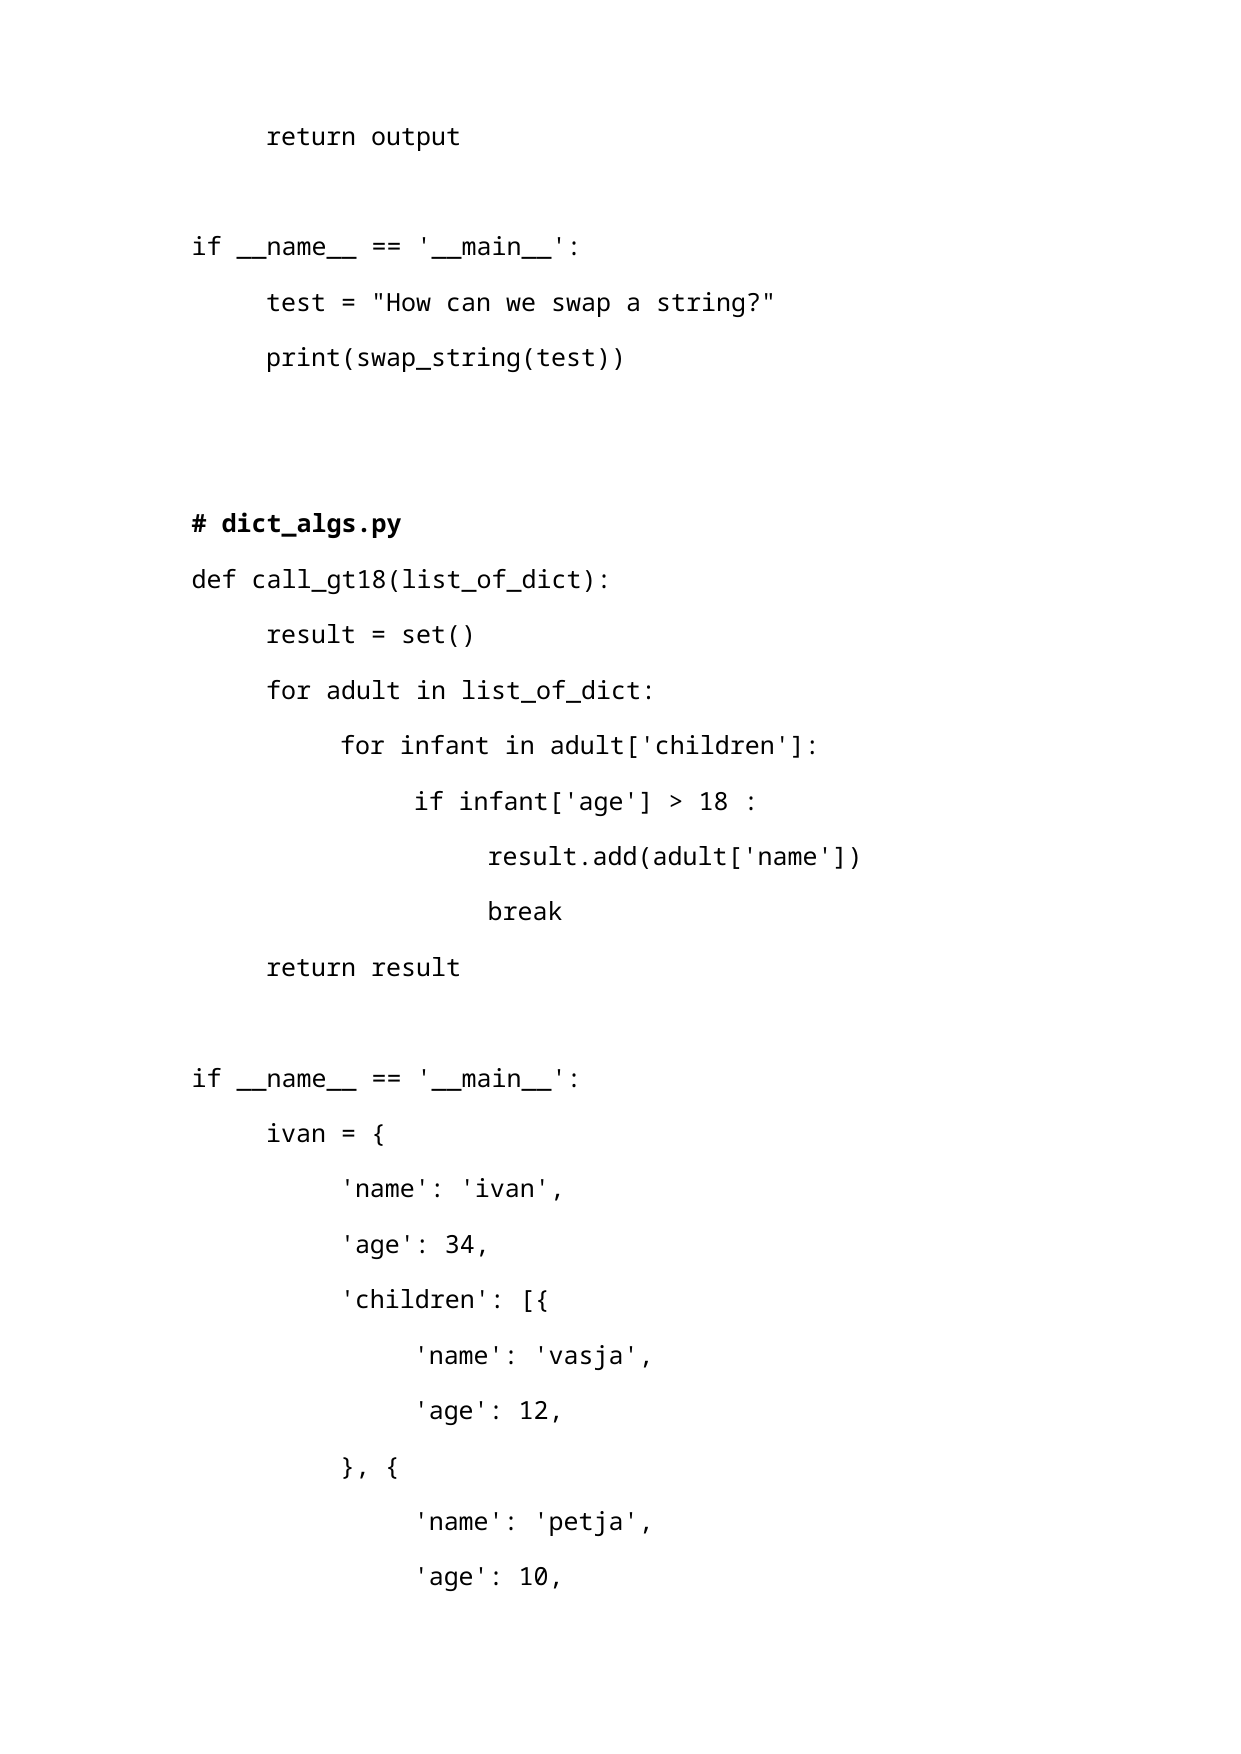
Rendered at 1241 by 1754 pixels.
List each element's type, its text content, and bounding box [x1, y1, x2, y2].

text 'name': 'petja', [118, 1503, 1122, 1538]
text }, { [118, 1448, 1122, 1482]
text def call_gt18(list_of_dict): [118, 561, 1122, 596]
text break [118, 894, 1122, 928]
text 'age': 12, [118, 1393, 1122, 1427]
text for infant in adult['children']: [118, 728, 1122, 762]
text # dict_algs.py [118, 506, 1122, 540]
text ivan = { [118, 1116, 1122, 1150]
text 'age': 34, [118, 1226, 1122, 1261]
text result.add(adult['name']) [118, 838, 1122, 873]
text 'age': 10, [118, 1559, 1122, 1593]
text test = "How can we swap a string?" [118, 284, 1122, 318]
text 'name': 'vasja', [118, 1337, 1122, 1371]
text return output [118, 118, 1122, 152]
text result = set() [118, 617, 1122, 651]
text 'name': 'ivan', [118, 1171, 1122, 1205]
text if __name__ == '__main__': [118, 229, 1122, 263]
text if infant['age'] > 18 : [118, 783, 1122, 817]
text return result [118, 949, 1122, 983]
text for adult in list_of_dict: [118, 672, 1122, 706]
text print(swap_string(test)) [118, 340, 1122, 374]
text if __name__ == '__main__': [118, 1060, 1122, 1094]
text 'children': [{ [118, 1282, 1122, 1316]
